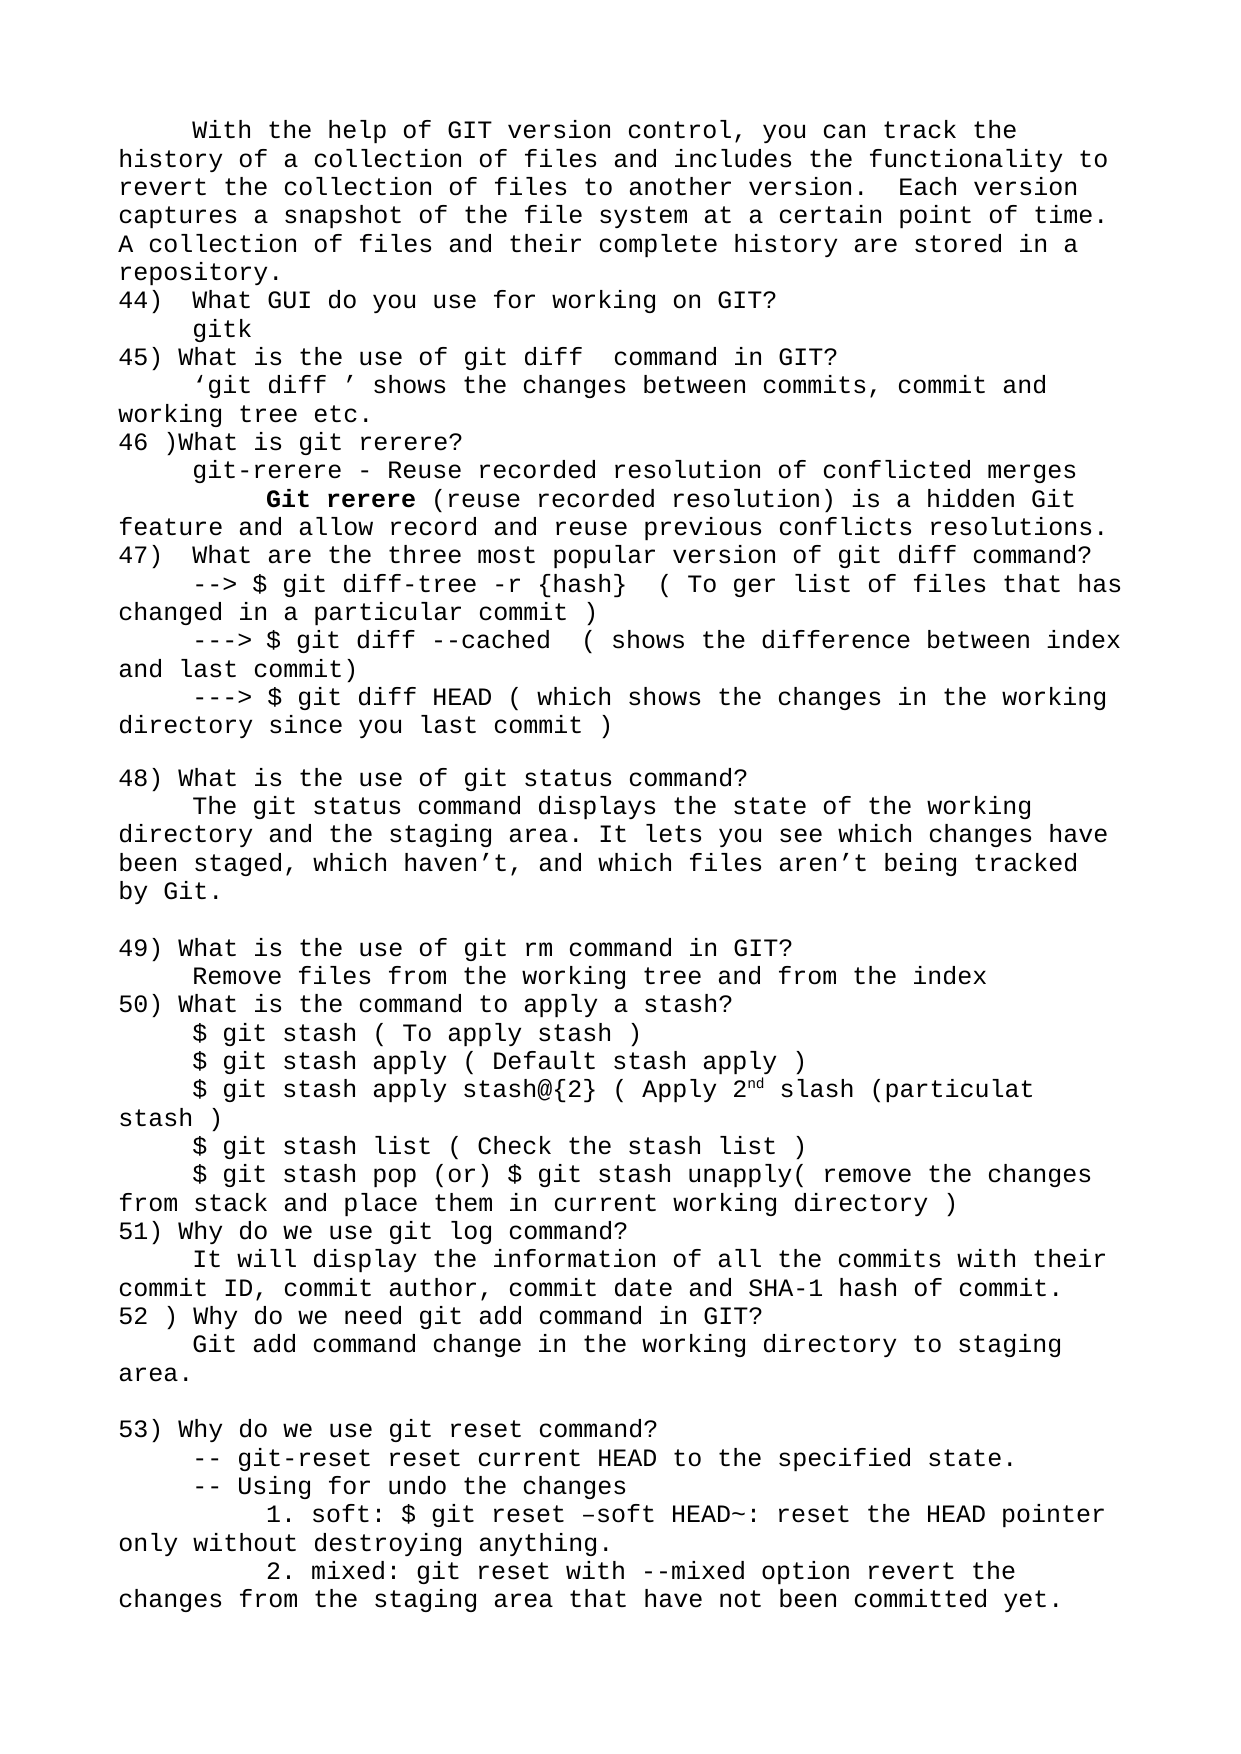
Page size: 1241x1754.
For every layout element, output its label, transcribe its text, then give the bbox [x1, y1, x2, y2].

text $ git stash ( To apply stash ) [118, 1020, 1122, 1048]
text 46 )What is git rerere? [118, 430, 1122, 458]
text Git rerere (reuse recorded resolution) is a hidden Git feature and allow record and reuse previous conflicts resolutions. [118, 486, 1122, 543]
text git-rerere - Reuse recorded resolution of conflicted merges [118, 458, 1122, 486]
text 45) What is the use of git diff command in GIT? [118, 345, 1122, 373]
text $ git stash apply stash@{2} ( Apply 2nd slash (particulat stash ) [118, 1077, 1122, 1133]
text 53) Why do we use git reset command? [118, 1417, 1122, 1445]
text ‘git diff ’ shows the changes between commits, commit and working tree etc. [118, 373, 1122, 430]
text 2. mixed: git reset with --mixed option revert the changes from the staging area that have not been committed yet. [118, 1558, 1122, 1615]
text -- Using for undo the changes [118, 1473, 1122, 1502]
text gitk [118, 316, 1122, 345]
text $ git stash pop (or) $ git stash unapply( remove the changes from stack and place them in current working directory ) [118, 1162, 1122, 1218]
text -- git-reset reset current HEAD to the specified state. [118, 1445, 1122, 1473]
text Git add command change in the working directory to staging area. [118, 1332, 1122, 1388]
text 1. soft: $ git reset –soft HEAD~: reset the HEAD pointer only without destroying anything. [118, 1502, 1122, 1558]
text 49) What is the use of git rm command in GIT? [118, 935, 1122, 963]
text Remove files from the working tree and from the index [118, 963, 1122, 992]
text It will display the information of all the commits with their commit ID, commit author, commit date and SHA-1 hash of commit. [118, 1247, 1122, 1303]
text $ git stash list ( Check the stash list ) [118, 1133, 1122, 1162]
text $ git stash apply ( Default stash apply ) [118, 1048, 1122, 1077]
text 51) Why do we use git log command? [118, 1218, 1122, 1247]
text ---> $ git diff --cached ( shows the difference between index and last commit) [118, 628, 1122, 685]
text 52 ) Why do we need git add command in GIT? [118, 1303, 1122, 1332]
text The git status command displays the state of the working directory and the staging area. It lets you see which changes have been staged, which haven’t, and which files aren’t being tracked by Git. [118, 793, 1122, 907]
text 50) What is the command to apply a stash? [118, 992, 1122, 1020]
text 44) What GUI do you use for working on GIT? [118, 288, 1122, 316]
text 47) What are the three most popular version of git diff command? [118, 543, 1122, 571]
text With the help of GIT version control, you can track the history of a collection of files and includes the functionality to revert the collection of files to another version. Each version captures a snapshot of the file system at a certain point of time. A collection of files and their complete history are stored in a repository. [118, 118, 1122, 288]
text --> $ git diff-tree -r {hash} ( To ger list of files that has changed in a particular commit ) [118, 571, 1122, 628]
text ---> $ git diff HEAD ( which shows the changes in the working directory since you last commit ) [118, 685, 1122, 741]
text 48) What is the use of git status command? [118, 765, 1122, 793]
